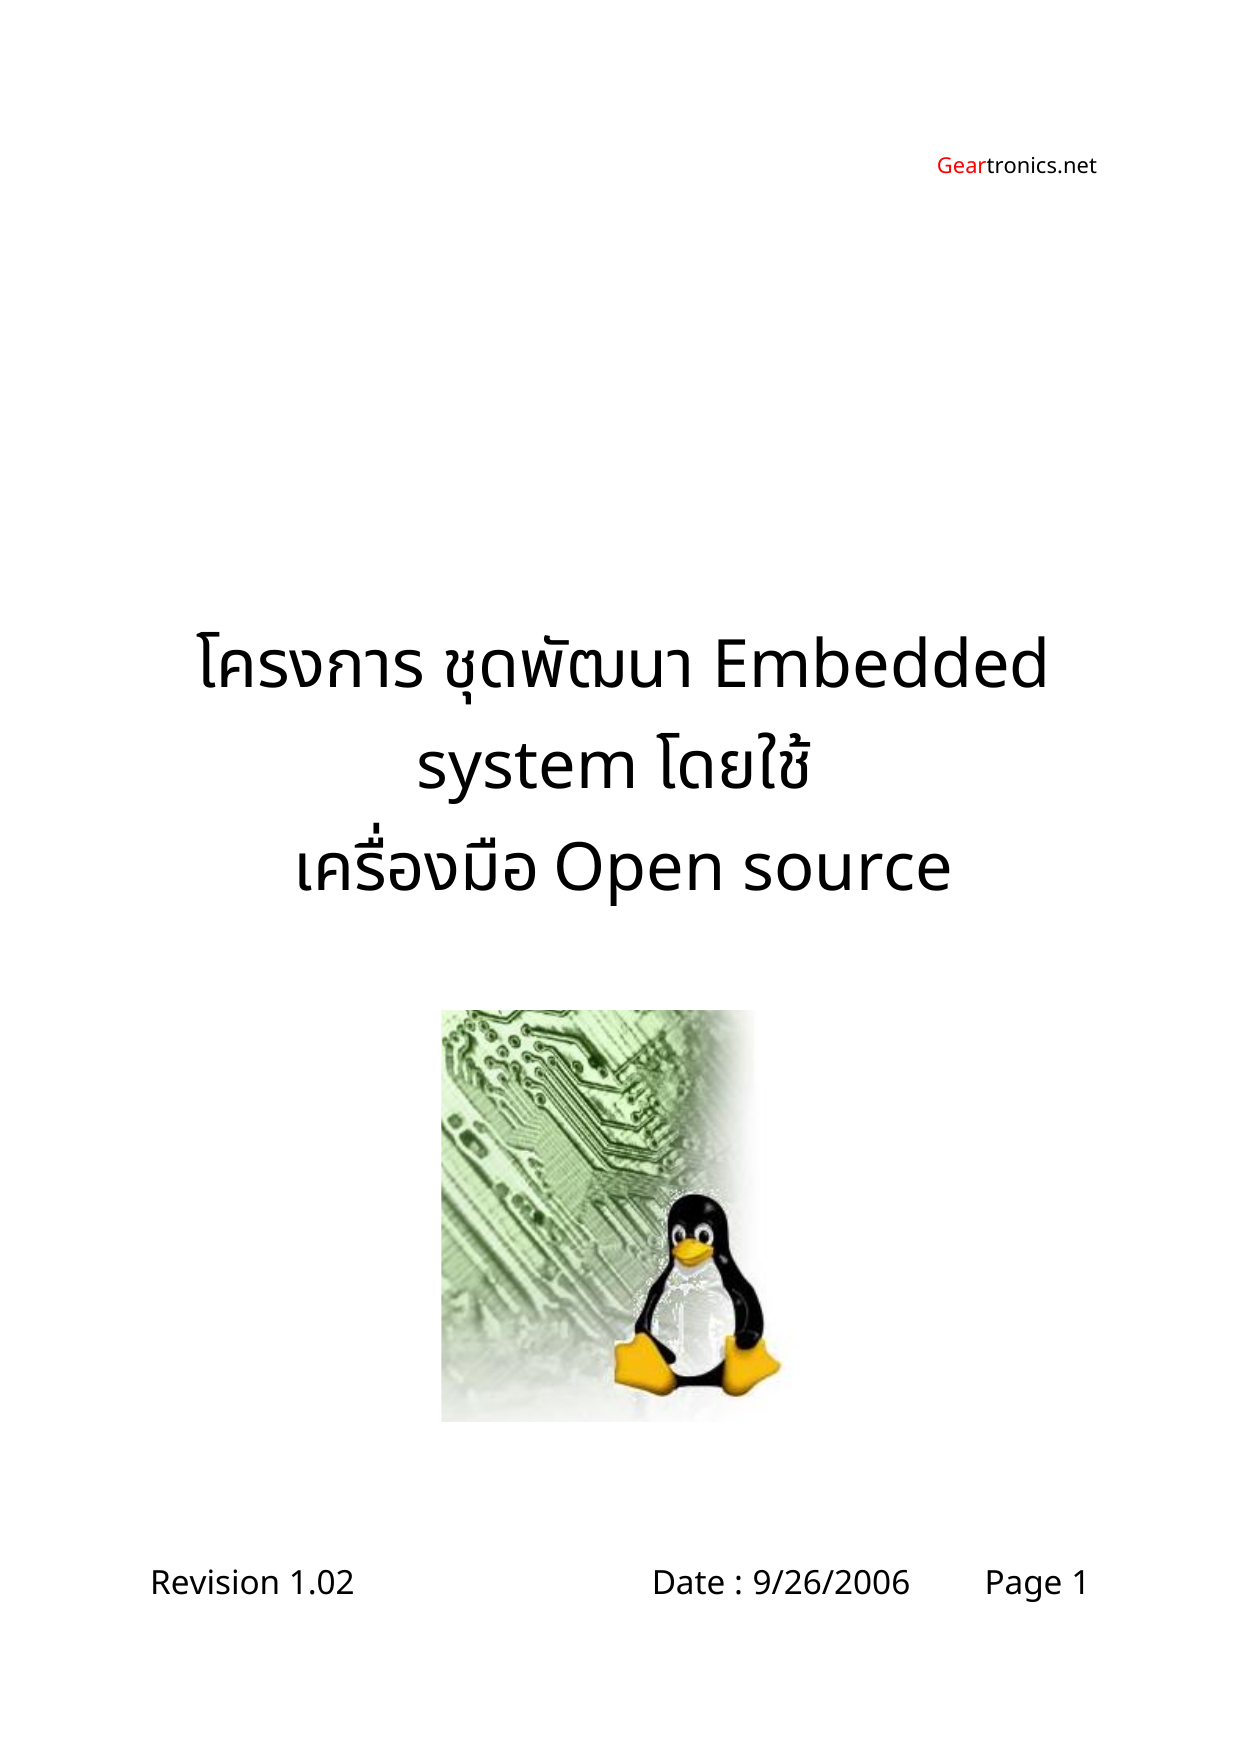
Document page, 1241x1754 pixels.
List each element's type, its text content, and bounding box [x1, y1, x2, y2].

text เครื่องมือOpen source [150, 819, 1097, 920]
picture [441, 1010, 806, 1422]
text โครงการ ชุดพัฒนา Embedded system โดยใช้ [150, 616, 1097, 819]
